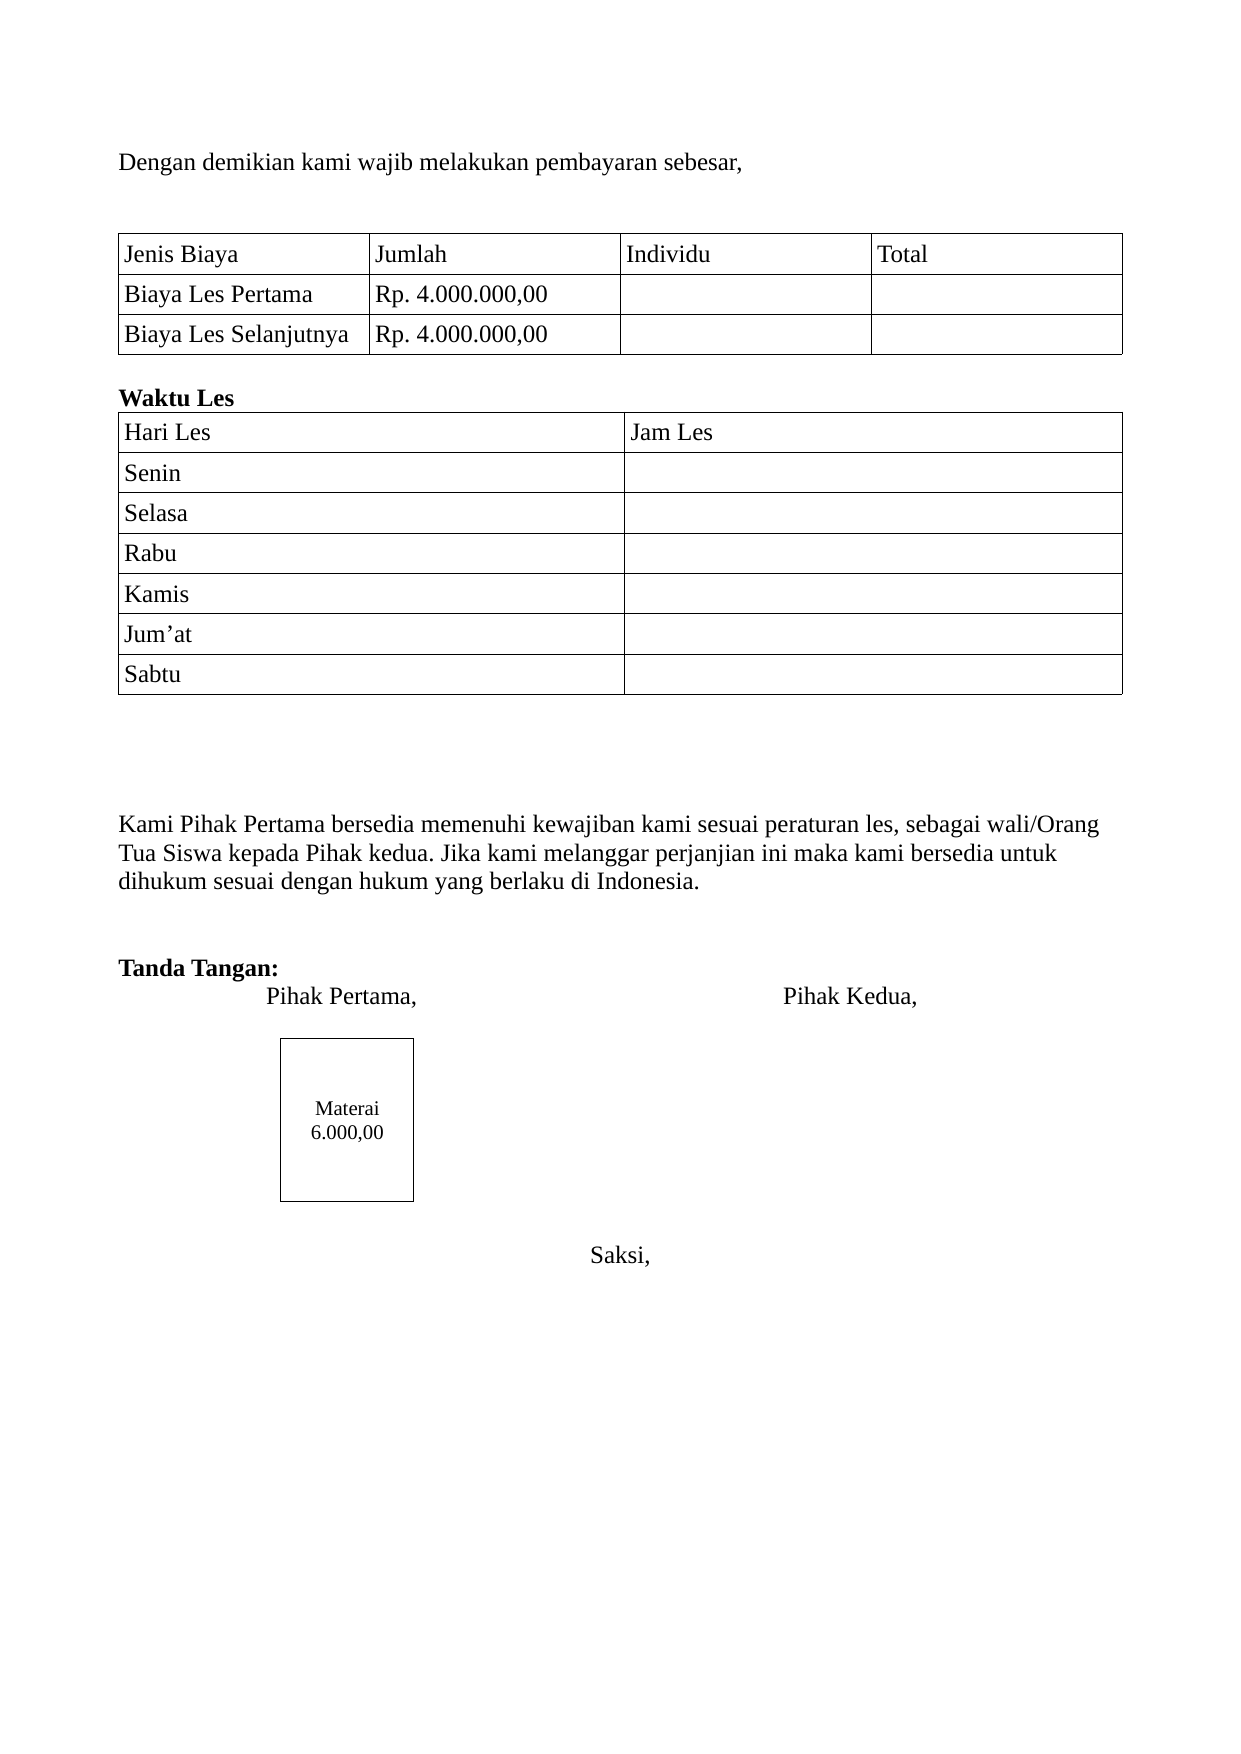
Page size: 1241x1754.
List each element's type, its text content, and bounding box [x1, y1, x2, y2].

table_cell [872, 275, 1122, 314]
table_cell [625, 655, 1122, 694]
table_cell Senin [119, 453, 624, 492]
table_header Jam Les [625, 413, 1122, 452]
table_header Total [872, 234, 1122, 273]
text Dengan demikian kami wajib melakukan pembayaran sebesar, [118, 147, 1122, 176]
table_cell Sabtu [119, 655, 624, 694]
table_header Hari Les [119, 413, 624, 452]
table_header Jenis Biaya [119, 234, 369, 273]
table_cell Rp. 4.000.000,00 [370, 315, 620, 354]
table_header Individu [621, 234, 871, 273]
table_header Jumlah [370, 234, 620, 273]
table_cell [621, 315, 871, 354]
text Pihak Pertama, Pihak Kedua, [118, 981, 1122, 1010]
table_cell [625, 534, 1122, 573]
table_cell Kamis [119, 574, 624, 613]
table_cell [625, 614, 1122, 653]
table_cell Jum’at [119, 614, 624, 653]
table_cell [625, 493, 1122, 533]
table_cell Biaya Les Pertama [119, 275, 369, 314]
text Tanda Tangan: [118, 953, 1122, 981]
text Waktu Les [118, 383, 1122, 412]
text Kami Pihak Pertama bersedia memenuhi kewajiban kami sesuai peraturan les, sebagai wali/Orang Tua Siswa kepada Pihak kedua. Jika kami melanggar perjanjian ini maka kami bersedia untuk dihukum sesuai dengan hukum yang berlaku di Indonesia. [118, 809, 1122, 895]
text Saksi, [118, 1240, 1122, 1269]
table_cell [625, 453, 1122, 492]
table_cell Rabu [119, 534, 624, 573]
table_cell Selasa [119, 493, 624, 533]
table_cell [872, 315, 1122, 354]
table_cell [621, 275, 871, 314]
table_cell Biaya Les Selanjutnya [119, 315, 369, 354]
table_cell Rp. 4.000.000,00 [370, 275, 620, 314]
table_cell [625, 574, 1122, 613]
